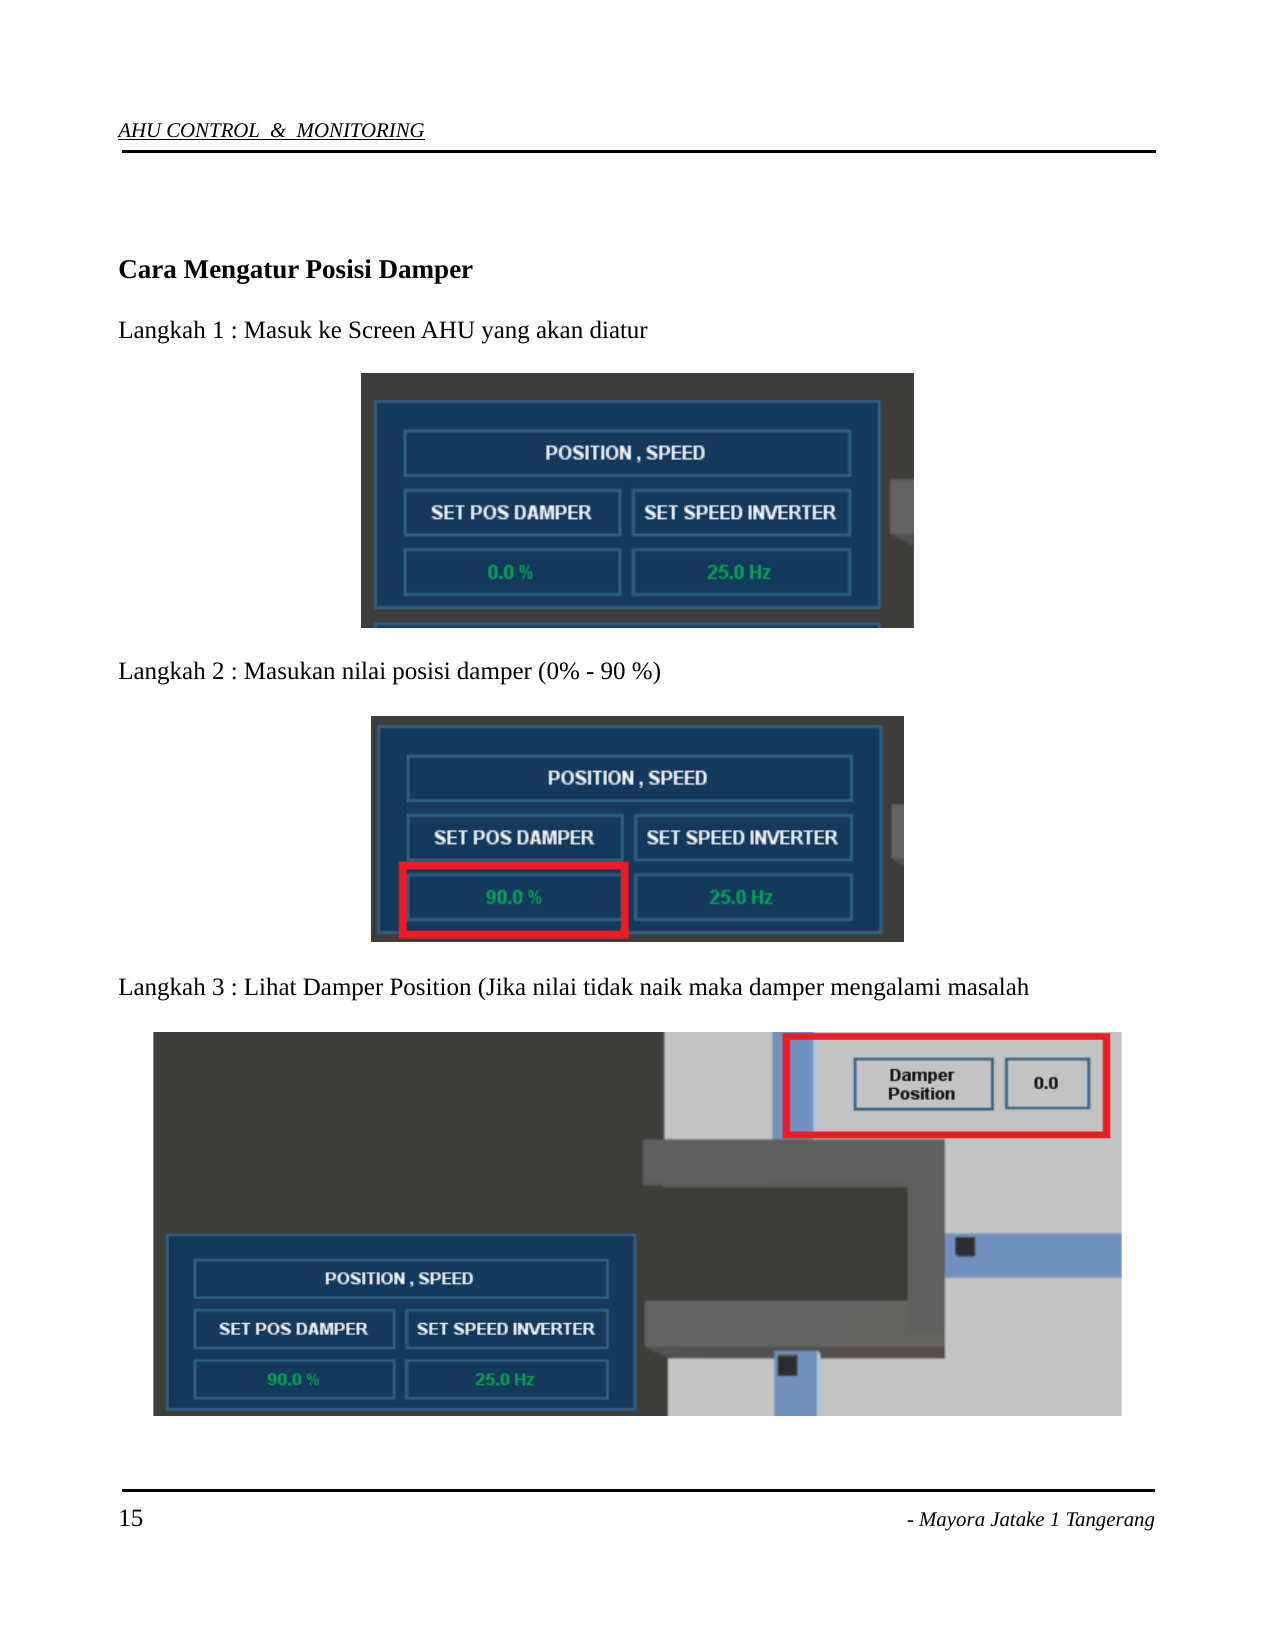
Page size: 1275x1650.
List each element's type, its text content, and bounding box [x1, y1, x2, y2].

picture [361, 373, 914, 628]
text Cara Mengatur Posisi Damper [118, 253, 1157, 284]
picture [371, 716, 904, 942]
text Langkah 3 : Lihat Damper Position (Jika nilai tidak naik maka damper mengalami masalah [118, 972, 1157, 1001]
picture [153, 1032, 1122, 1416]
text Langkah 1 : Masuk ke Screen AHU yang akan diatur [118, 316, 1157, 344]
text Langkah 2 : Masukan nilai posisi damper (0% - 90 %) [118, 656, 1157, 685]
